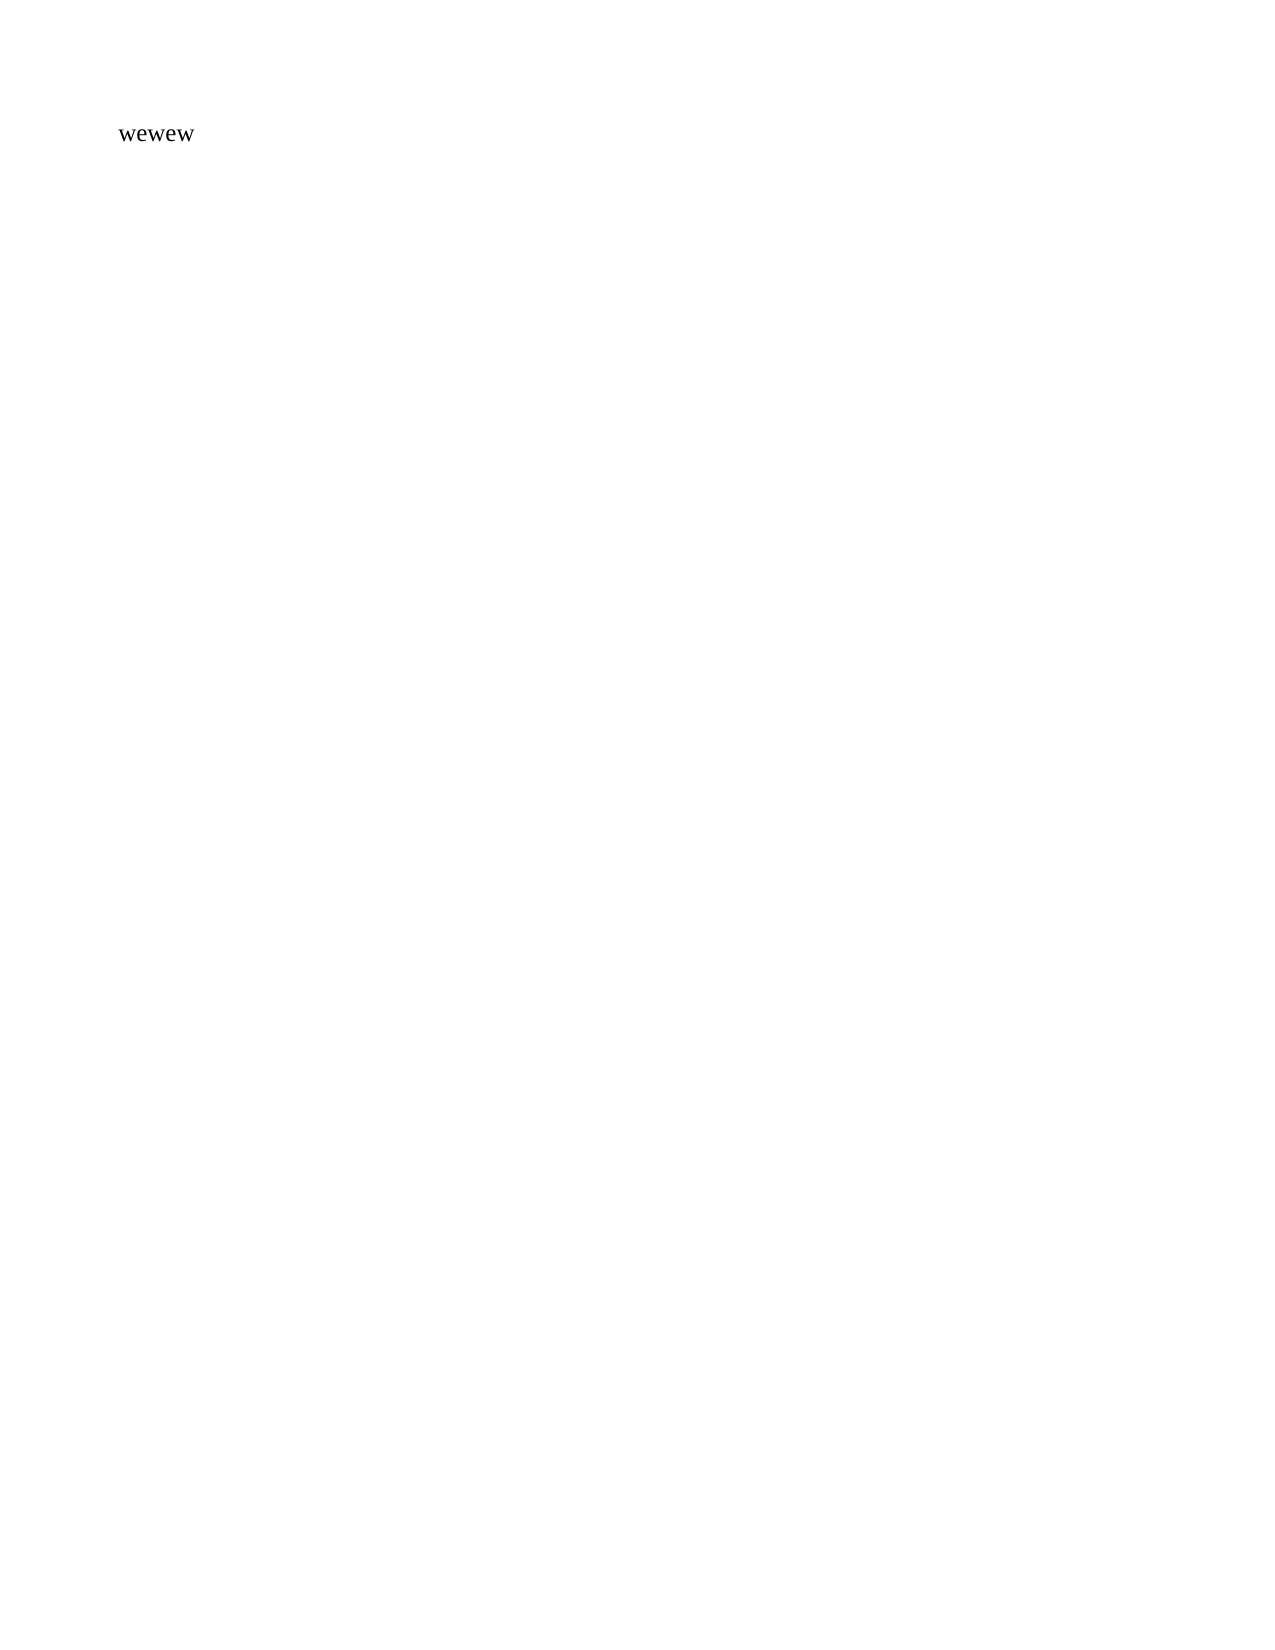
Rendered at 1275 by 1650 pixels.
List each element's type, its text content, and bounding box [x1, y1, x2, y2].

text wewew [118, 118, 1157, 147]
